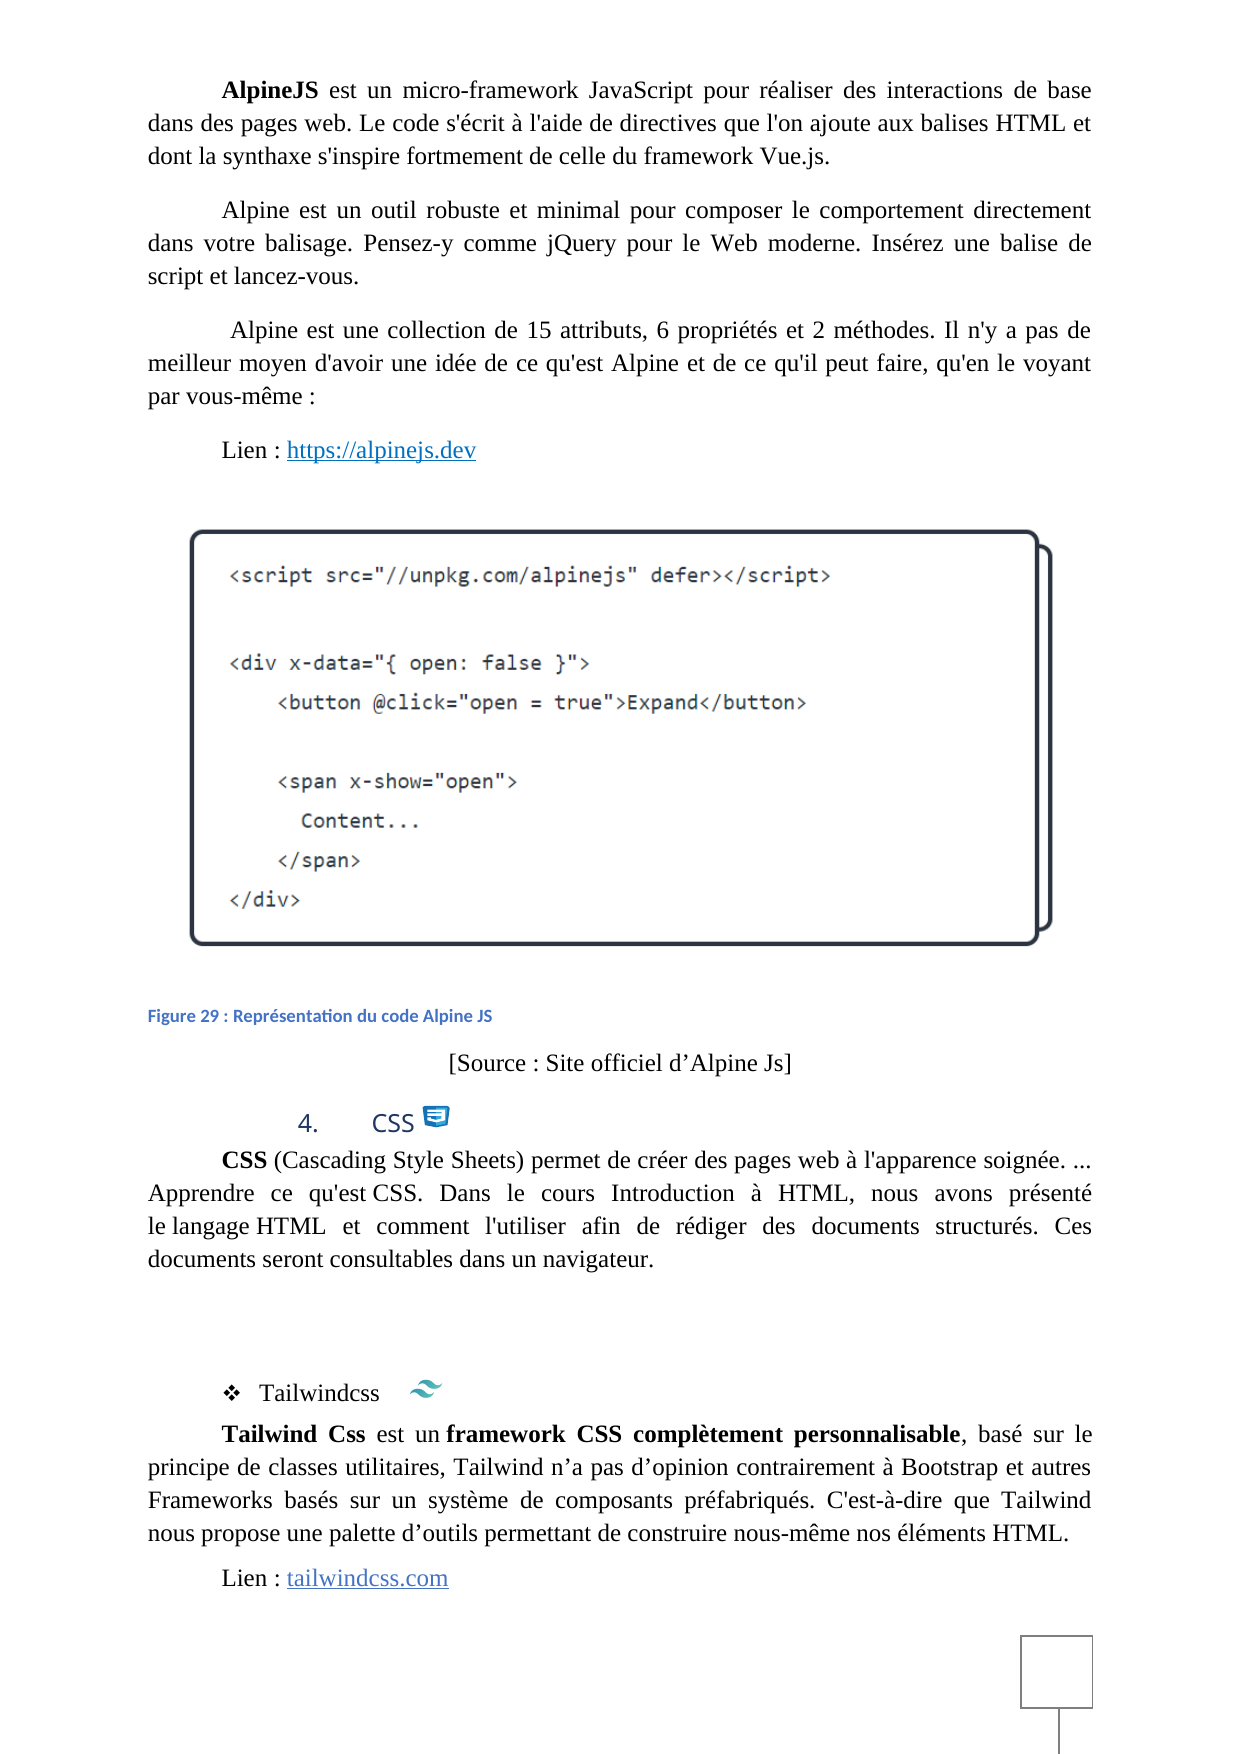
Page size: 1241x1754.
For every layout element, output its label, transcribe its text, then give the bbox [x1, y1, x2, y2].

subtitle CSS [298, 1106, 1093, 1140]
text Figure 29 : Représentation du code Alpine JS [148, 1004, 1093, 1027]
text CSS (Cascading Style Sheets) permet de créer des pages web à l'apparence soignée. ... Apprendre ce qu'est CSS. Dans le cours Introduction à HTML, nous avons présenté le langage HTML et comment l'utiliser afin de rédiger des documents structurés. Ces documents seront consultables dans un navigateur. [148, 1145, 1093, 1273]
text AlpineJS est un micro-framework JavaScript pour réaliser des interactions de base dans des pages web. Le code s'écrit à l'aide de directives que l'on ajoute aux balises HTML et dont la synthaxe s'inspire fortmement de celle du framework Vue.js. [148, 75, 1093, 170]
text Lien : https://alpinejs.dev [148, 435, 1093, 463]
text Alpine est un outil robuste et minimal pour composer le comportement directement dans votre balisage. Pensez-y comme jQuery pour le Web moderne. Insérez une balise de script et lancez-vous. [148, 195, 1093, 290]
text [Source : Site officiel d’Alpine Js] [148, 1048, 1093, 1077]
text Alpine est une collection de 15 attributs, 6 propriétés et 2 méthodes. Il n'y a pas de meilleur moyen d'avoir une idée de ce qu'est Alpine et de ce qu'il peut faire, qu'en le voyant par vous-même : [148, 315, 1093, 409]
text Lien : tailwindcss.com [148, 1563, 1093, 1592]
list Tailwindcss [221, 1378, 1093, 1407]
text Tailwind Css est un framework CSS complètement personnalisable, basé sur le principe de classes utilitaires, Tailwind n’a pas d’opinion contrairement à Bootstrap et autres Frameworks basés sur un système de composants préfabriqués. C'est-à-dire que Tailwind nous propose une palette d’outils permettant de construire nous-même nos éléments HTML. [148, 1419, 1093, 1547]
